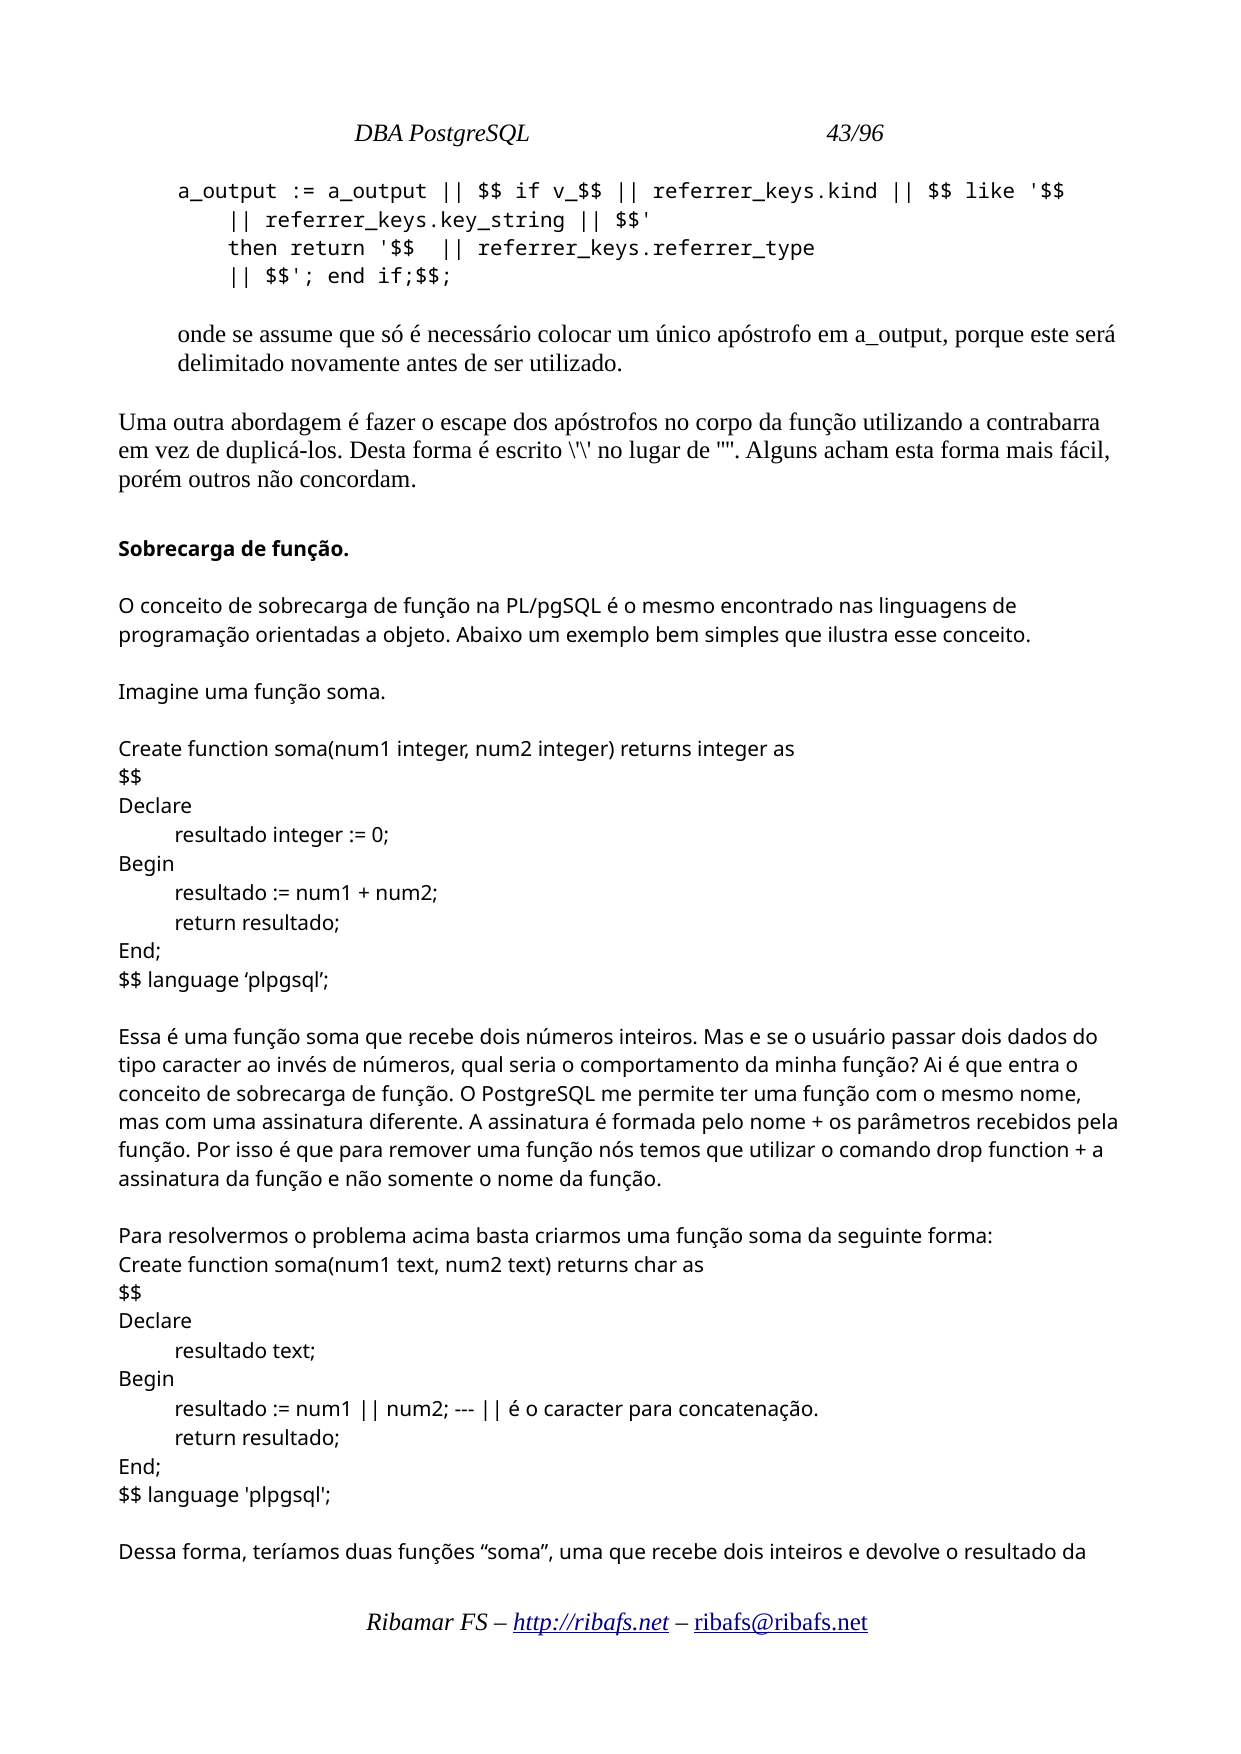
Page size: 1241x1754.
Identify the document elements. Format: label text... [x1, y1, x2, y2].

text Create function soma(num1 integer, num2 integer) returns integer as [118, 734, 1122, 762]
text then return '$$ || referrer_keys.referrer_type [177, 233, 1122, 262]
text End; [118, 1452, 1122, 1480]
text return resultado; [118, 907, 1122, 936]
text Essa é uma função soma que recebe dois números inteiros. Mas e se o usuário passar dois dados do tipo caracter ao invés de números, qual seria o comportamento da minha função? Ai é que entra o conceito de sobrecarga de função. O PostgreSQL me permite ter uma função com o mesmo nome, mas com uma assinatura diferente. A assinatura é formada pelo nome + os parâmetros recebidos pela função. Por isso é que para remover uma função nós temos que utilizar o comando drop function + a assinatura da função e não somente o nome da função. [118, 1022, 1122, 1192]
text $$ language 'plpgsql'; [118, 1480, 1122, 1509]
text Declare [118, 1307, 1122, 1335]
text || $$'; end if;$$; [177, 262, 1122, 290]
text $$ [118, 1278, 1122, 1307]
list onde se assume que só é necessário colocar um único apóstrofo em a_output, porque este será delimitado novamente antes de ser utilizado. [177, 319, 1122, 377]
text O conceito de sobrecarga de função na PL/pgSQL é o mesmo encontrado nas linguagens de programação orientadas a objeto. Abaixo um exemplo bem simples que ilustra esse conceito. [118, 591, 1122, 648]
text resultado integer := 0; [118, 819, 1122, 849]
text End; [118, 936, 1122, 965]
text Uma outra abordagem é fazer o escape dos apóstrofos no corpo da função utilizando a contrabarra em vez de duplicá-los. Desta forma é escrito \'\' no lugar de ''''. Alguns acham esta forma mais fácil, porém outros não concordam. [118, 407, 1122, 493]
text resultado := num1 || num2; --- || é o caracter para concatenação. [118, 1393, 1122, 1422]
text Sobrecarga de função. [118, 534, 1122, 562]
text Begin [118, 1364, 1122, 1393]
text Imagine uma função soma. [118, 677, 1122, 705]
text Create function soma(num1 text, num2 text) returns char as [118, 1250, 1122, 1278]
text resultado text; [118, 1335, 1122, 1364]
text a_output := a_output || $$ if v_$$ || referrer_keys.kind || $$ like '$$ [177, 176, 1122, 205]
text Para resolvermos o problema acima basta criarmos uma função soma da seguinte forma: [118, 1221, 1122, 1250]
text Dessa forma, teríamos duas funções “soma”, uma que recebe dois inteiros e devolve o resultado da [118, 1537, 1122, 1566]
text || referrer_keys.key_string || $$' [177, 205, 1122, 233]
text Begin [118, 849, 1122, 877]
text return resultado; [118, 1422, 1122, 1452]
text $$ [118, 762, 1122, 791]
text Declare [118, 791, 1122, 819]
text resultado := num1 + num2; [118, 877, 1122, 907]
text $$ language ‘plpgsql’; [118, 965, 1122, 993]
